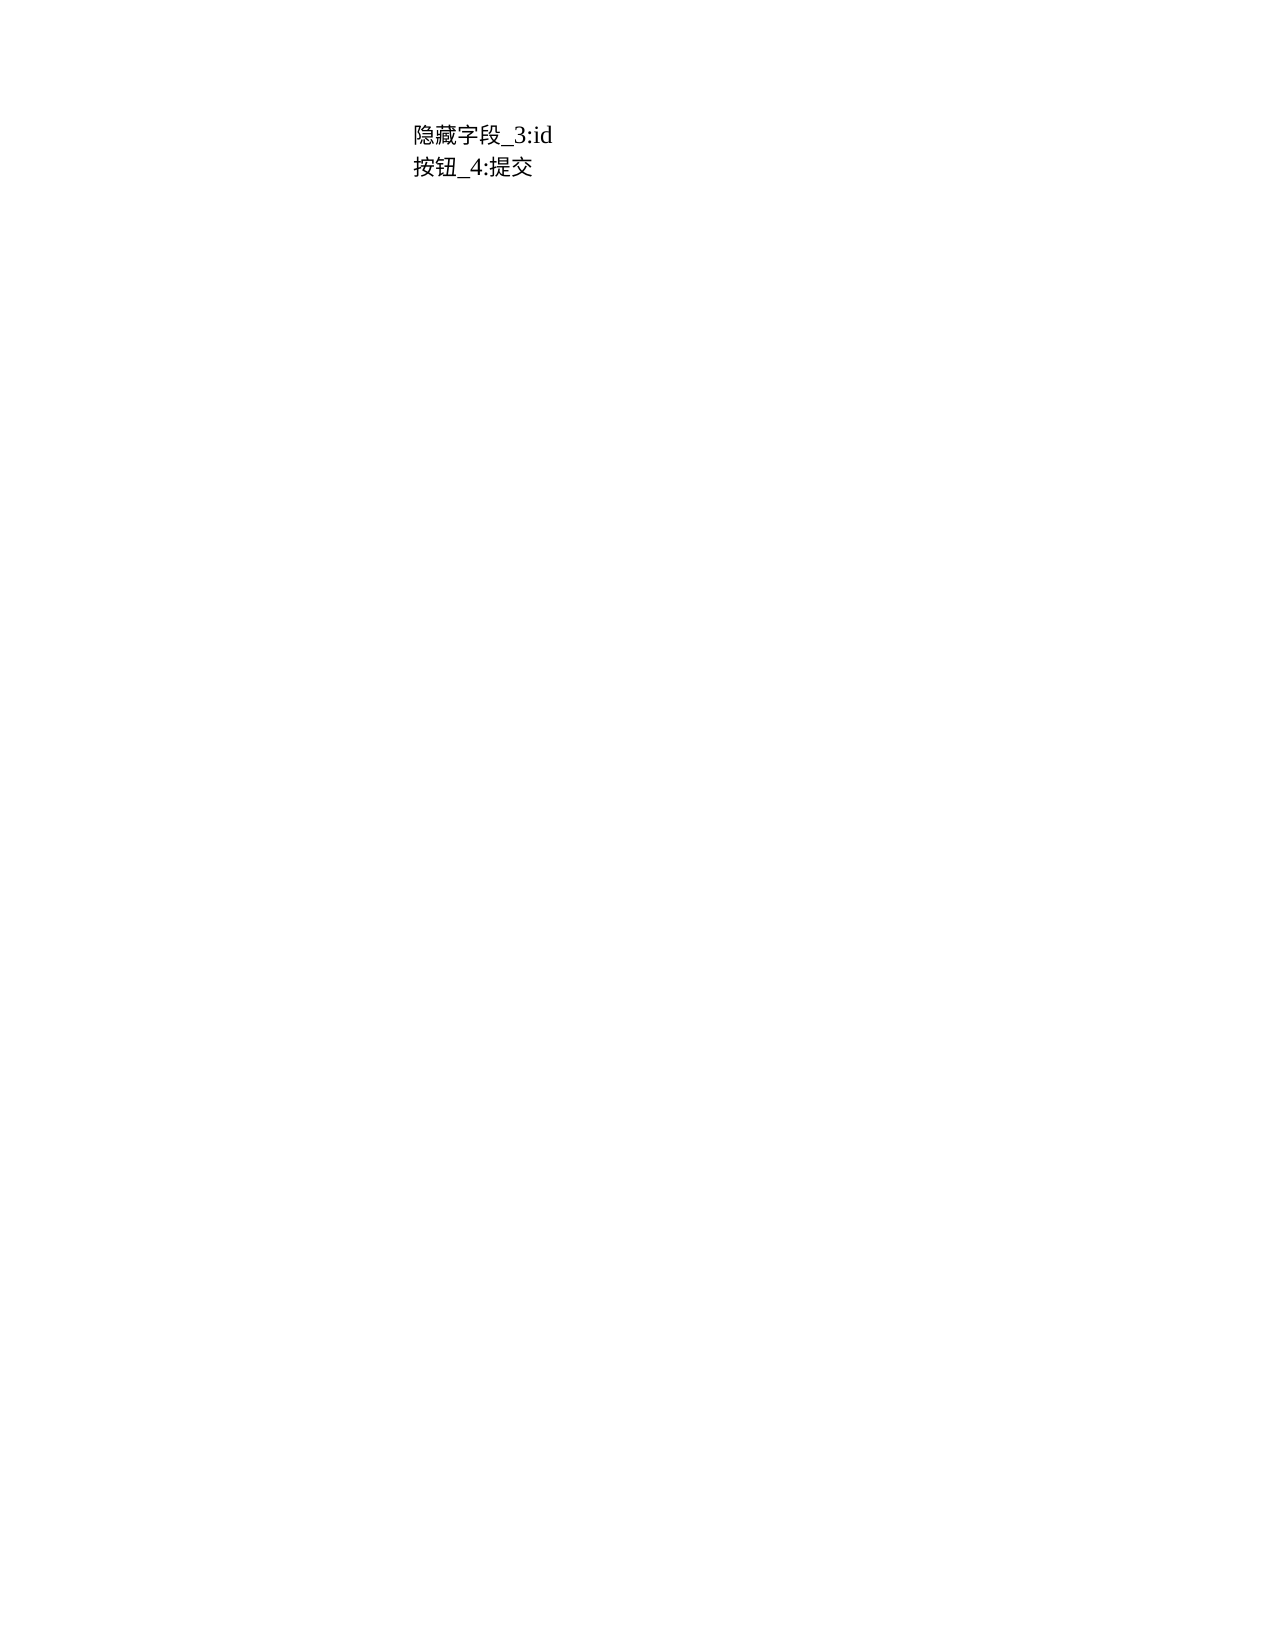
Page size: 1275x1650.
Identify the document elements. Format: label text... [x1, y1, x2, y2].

text 按钮_4:提交 [118, 150, 1157, 181]
text 隐藏字段_3:id [118, 118, 1157, 150]
